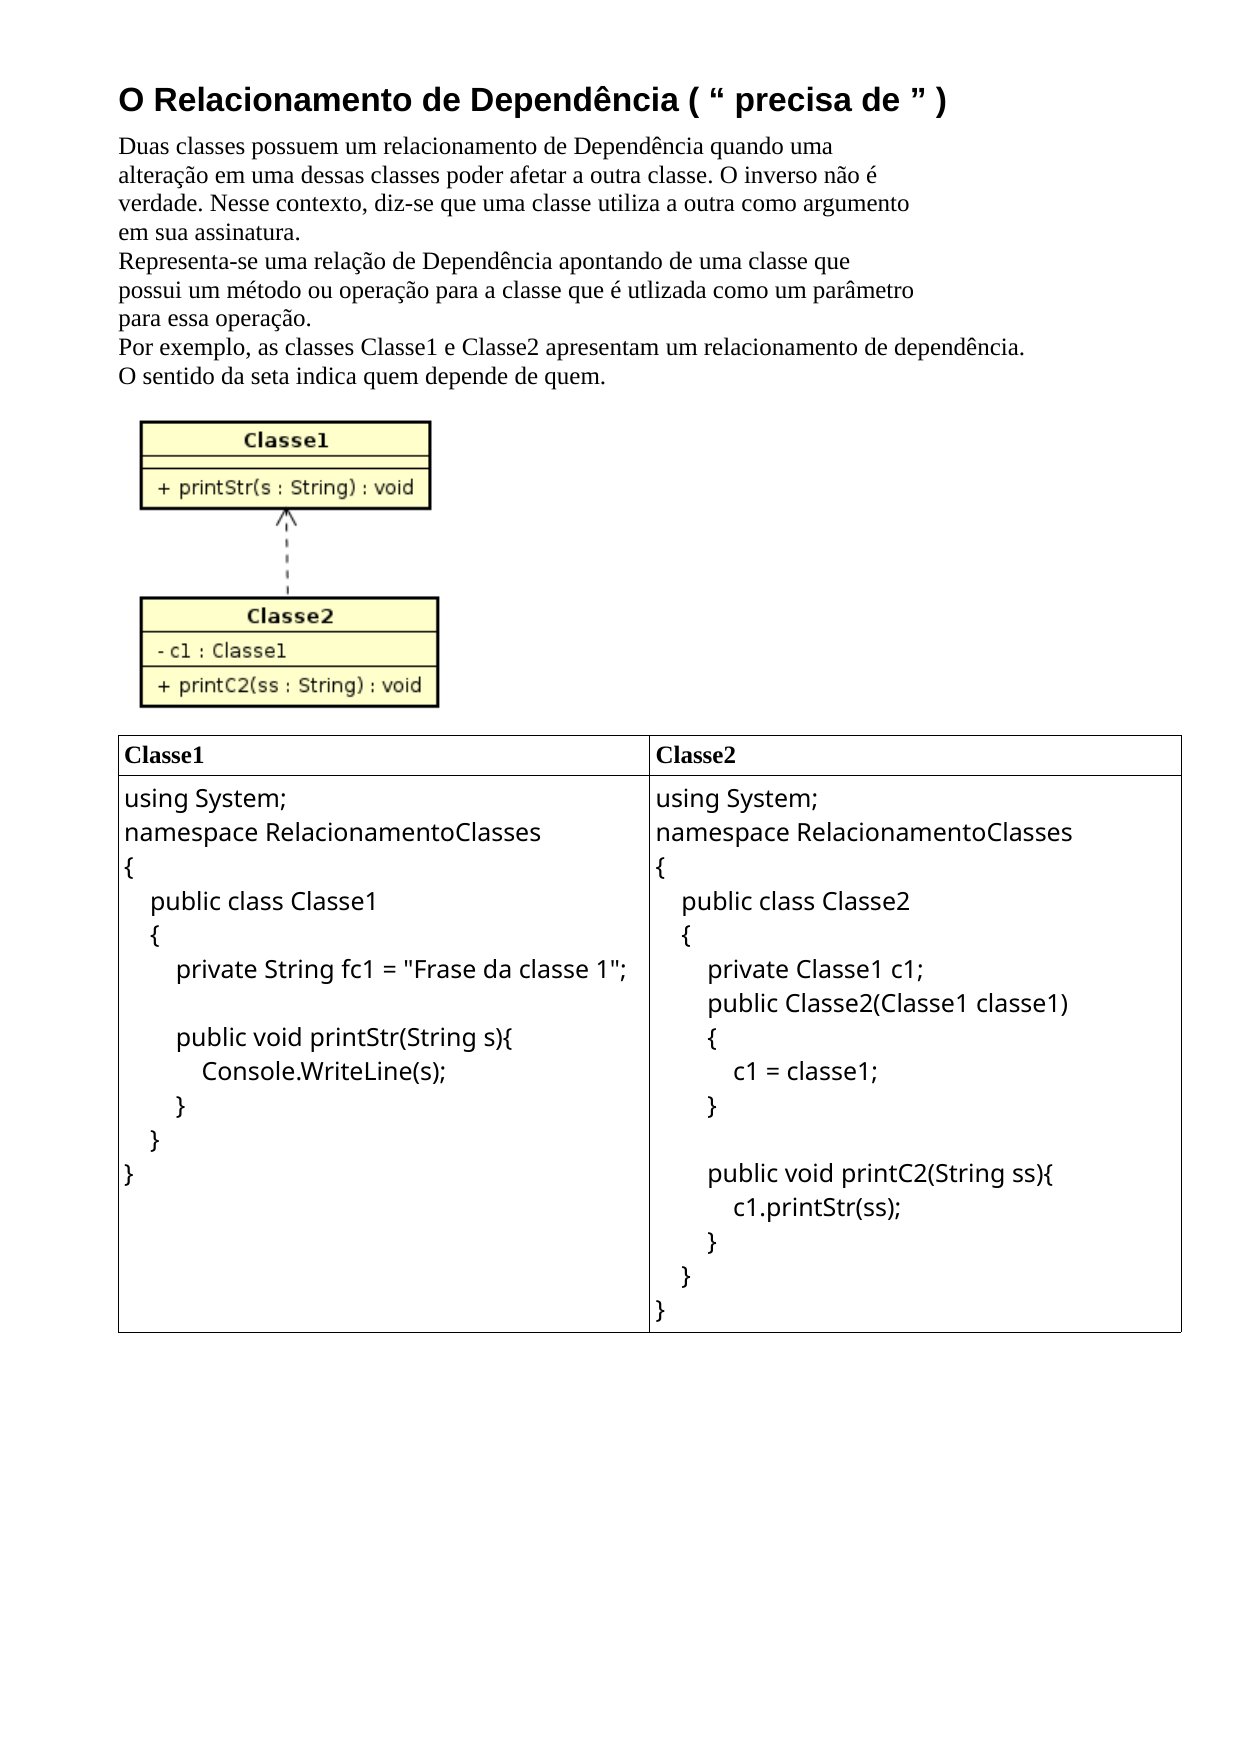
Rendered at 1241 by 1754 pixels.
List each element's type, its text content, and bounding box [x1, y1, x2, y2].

text O sentido da seta indica quem depende de quem. [118, 361, 1181, 390]
text Por exemplo, as classes Classe1 e Classe2 apresentam um relacionamento de dependência. [118, 332, 1181, 361]
text para essa operação. [118, 303, 1181, 332]
table_header Classe2 [650, 736, 1181, 775]
table_cell using System; namespace RelacionamentoClasses { public class Classe1 { private String fc1 = "Frase da classe 1"; public void printStr(String s){ Console.WriteLine(s); } } } [119, 776, 649, 1332]
subtitle O Relacionamento de Dependência ( “ precisa de ” ) [118, 80, 1181, 118]
text Duas classes possuem um relacionamento de Dependência quando uma [118, 131, 1181, 160]
text Representa-se uma relação de Dependência apontando de uma classe que [118, 246, 1181, 275]
text possui um método ou operação para a classe que é utlizada como um parâmetro [118, 275, 1181, 303]
text verdade. Nesse contexto, diz-se que uma classe utiliza a outra como argumento [118, 188, 1181, 217]
table_cell using System; namespace RelacionamentoClasses { public class Classe2 { private Classe1 c1; public Classe2(Classe1 classe1) { c1 = classe1; } public void printC2(String ss){ c1.printStr(ss); } } } [650, 776, 1181, 1332]
picture [129, 413, 449, 716]
text alteração em uma dessas classes poder afetar a outra classe. O inverso não é [118, 160, 1181, 188]
table_header Classe1 [119, 736, 649, 775]
text em sua assinatura. [118, 217, 1181, 246]
